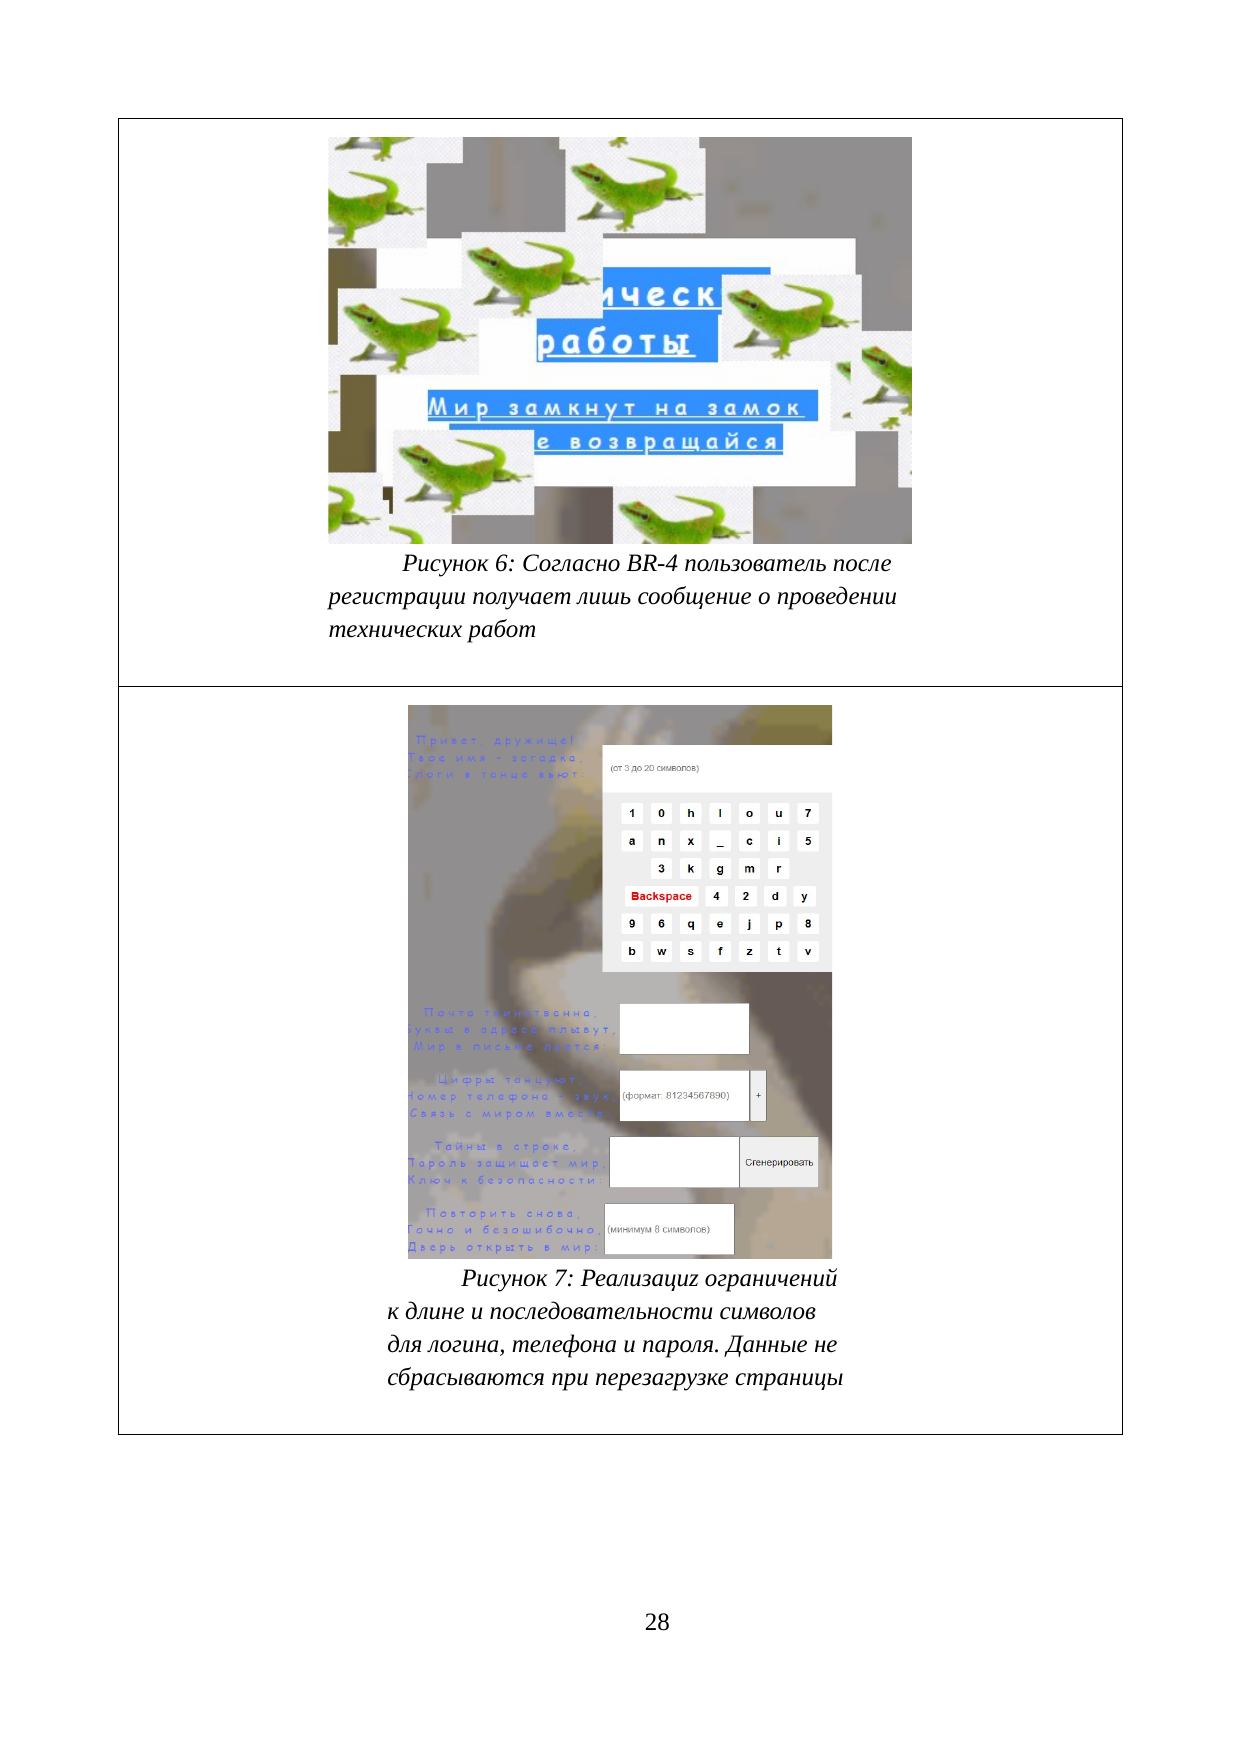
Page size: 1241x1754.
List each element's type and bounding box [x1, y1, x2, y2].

picture [328, 137, 912, 544]
picture [408, 705, 833, 1259]
table_cell [119, 119, 1122, 686]
table_cell [119, 687, 1122, 1434]
